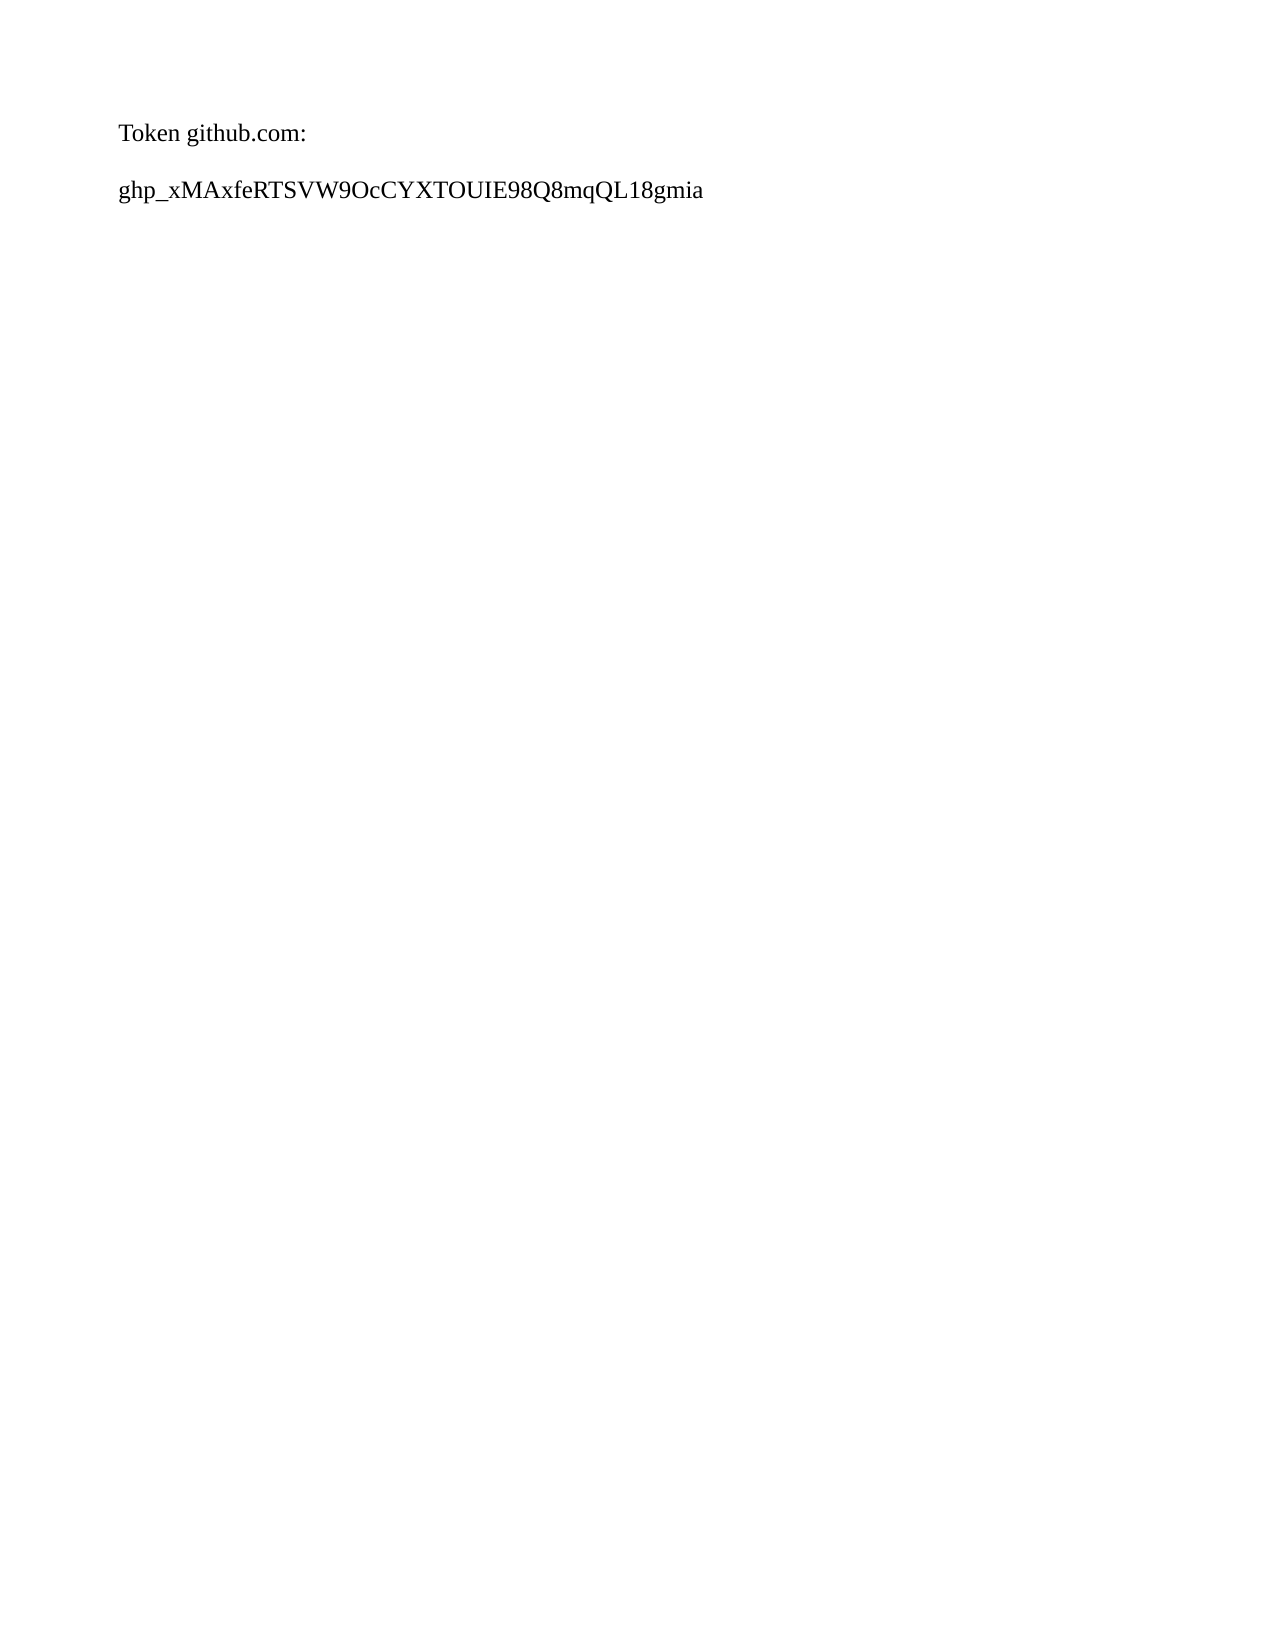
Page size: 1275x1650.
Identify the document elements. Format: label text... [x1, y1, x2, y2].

text 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 [118, 176, 1157, 204]
text Token github.com: [118, 118, 1157, 147]
